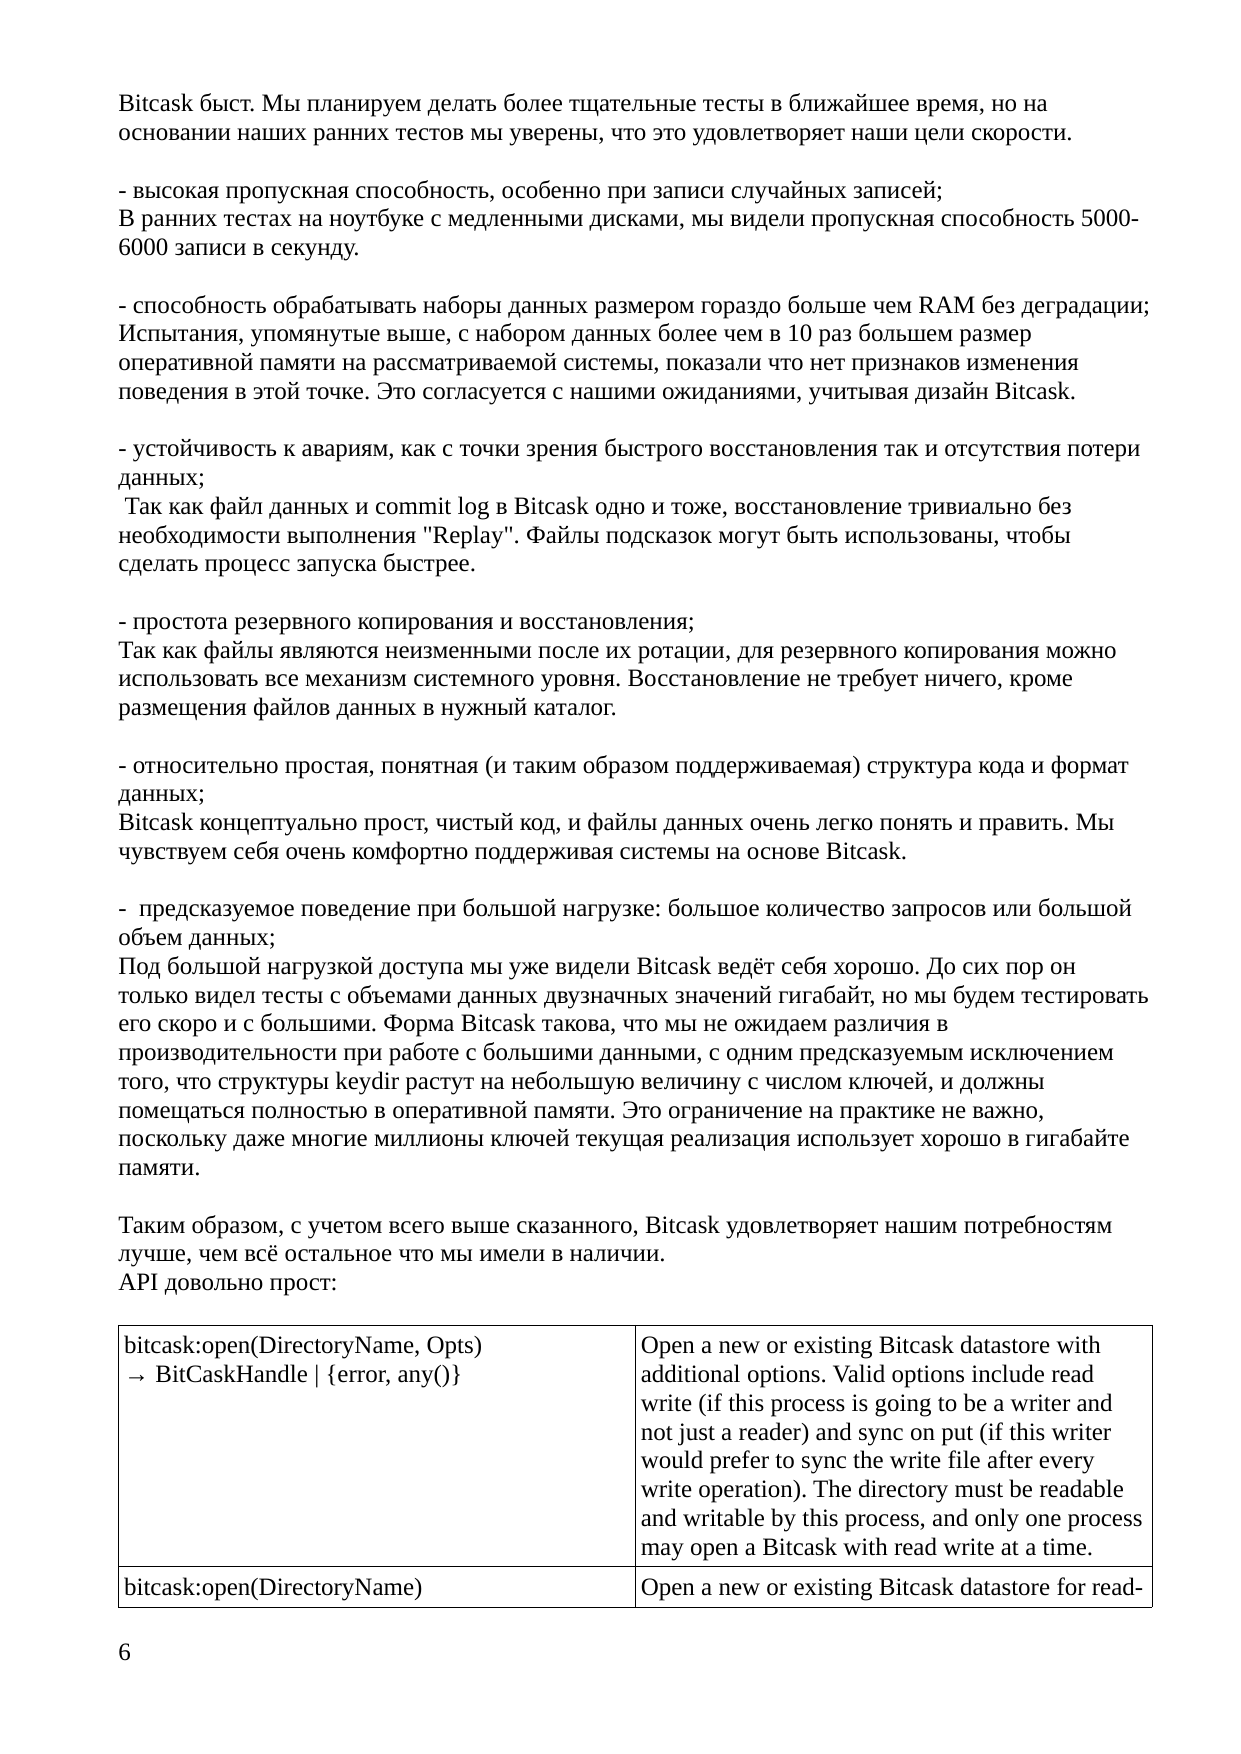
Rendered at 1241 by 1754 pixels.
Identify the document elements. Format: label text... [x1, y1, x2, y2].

text API довольно прост: [118, 1267, 1152, 1296]
text Так как файлы являются неизменными после их ротации, для резервного копирования можно использовать все механизм системного уровня. Восстановление не требует ничего, кроме размещения файлов данных в нужный каталог. [118, 635, 1152, 721]
text В ранних тестах на ноутбуке с медленными дисками, мы видели пропускная способность 5000-6000 записи в секунду. [118, 203, 1152, 261]
table_header bitcask:open(DirectoryName, Opts) → BitCaskHandle | {error, any()} [119, 1326, 635, 1566]
table_cell bitcask:open(DirectoryName) [119, 1567, 635, 1607]
text Bitcask быст. Мы планируем делать более тщательные тесты в ближайшее время, но на основании наших ранних тестов мы уверены, что это удовлетворяет наши цели скорости. [118, 88, 1152, 146]
text Bitcask концептуально прост, чистый код, и файлы данных очень легко понять и править. Мы чувствуем себя очень комфортно поддерживая системы на основе Bitcask. [118, 807, 1152, 865]
table_header Open a new or existing Bitcask datastore with additional options. Valid options include read write (if this process is going to be a writer and not just a reader) and sync on put (if this writer would prefer to sync the write file after every write operation). The directory must be readable and writable by this process, and only one process may open a Bitcask with read write at a time. [636, 1326, 1152, 1566]
text - простота резервного копирования и восстановления; [118, 606, 1152, 635]
table_cell Open a new or existing Bitcask datastore for read- [636, 1567, 1152, 1607]
text - устойчивость к авариям, как с точки зрения быстрого восстановления так и отсутствия потери данных; [118, 433, 1152, 491]
text - предсказуемое поведение при большой нагрузке: большое количество запросов или большой объем данных; [118, 893, 1152, 951]
text - высокая пропускная способность, особенно при записи случайных записей; [118, 175, 1152, 203]
text Таким образом, с учетом всего выше сказанного, Bitcask удовлетворяет нашим потребностям лучше, чем всё остальное что мы имели в наличии. [118, 1210, 1152, 1267]
text Испытания, упомянутые выше, с набором данных более чем в 10 раз большем размер оперативной памяти на рассматриваемой системы, показали что нет признаков изменения поведения в этой точке. Это согласуется с нашими ожиданиями, учитывая дизайн Bitcask. [118, 318, 1152, 405]
text - способность обрабатывать наборы данных размером гораздо больше чем RAM без деградации; [118, 290, 1152, 318]
text Так как файл данных и commit log в Bitcask одно и тоже, восстановление тривиально без необходимости выполнения "Replay". Файлы подсказок могут быть использованы, чтобы сделать процесс запуска быстрее. [118, 491, 1152, 577]
text Под большой нагрузкой доступа мы уже видели Bitcask ведёт себя хорошо. До сих пор он только видел тесты с объемами данных двузначных значений гигабайт, но мы будем тестировать его скоро и с большими. Форма Bitcask такова, что мы не ожидаем различия в производительности при работе с большими данными, с одним предсказуемым исключением того, что структуры keydir растут на небольшую величину с числом ключей, и должны помещаться полностью в оперативной памяти. Это ограничение на практике не важно, поскольку даже многие миллионы ключей текущая реализация использует хорошо в гигабайте памяти. [118, 951, 1152, 1181]
text - относительно простая, понятная (и таким образом поддерживаемая) структура кода и формат данных; [118, 750, 1152, 807]
